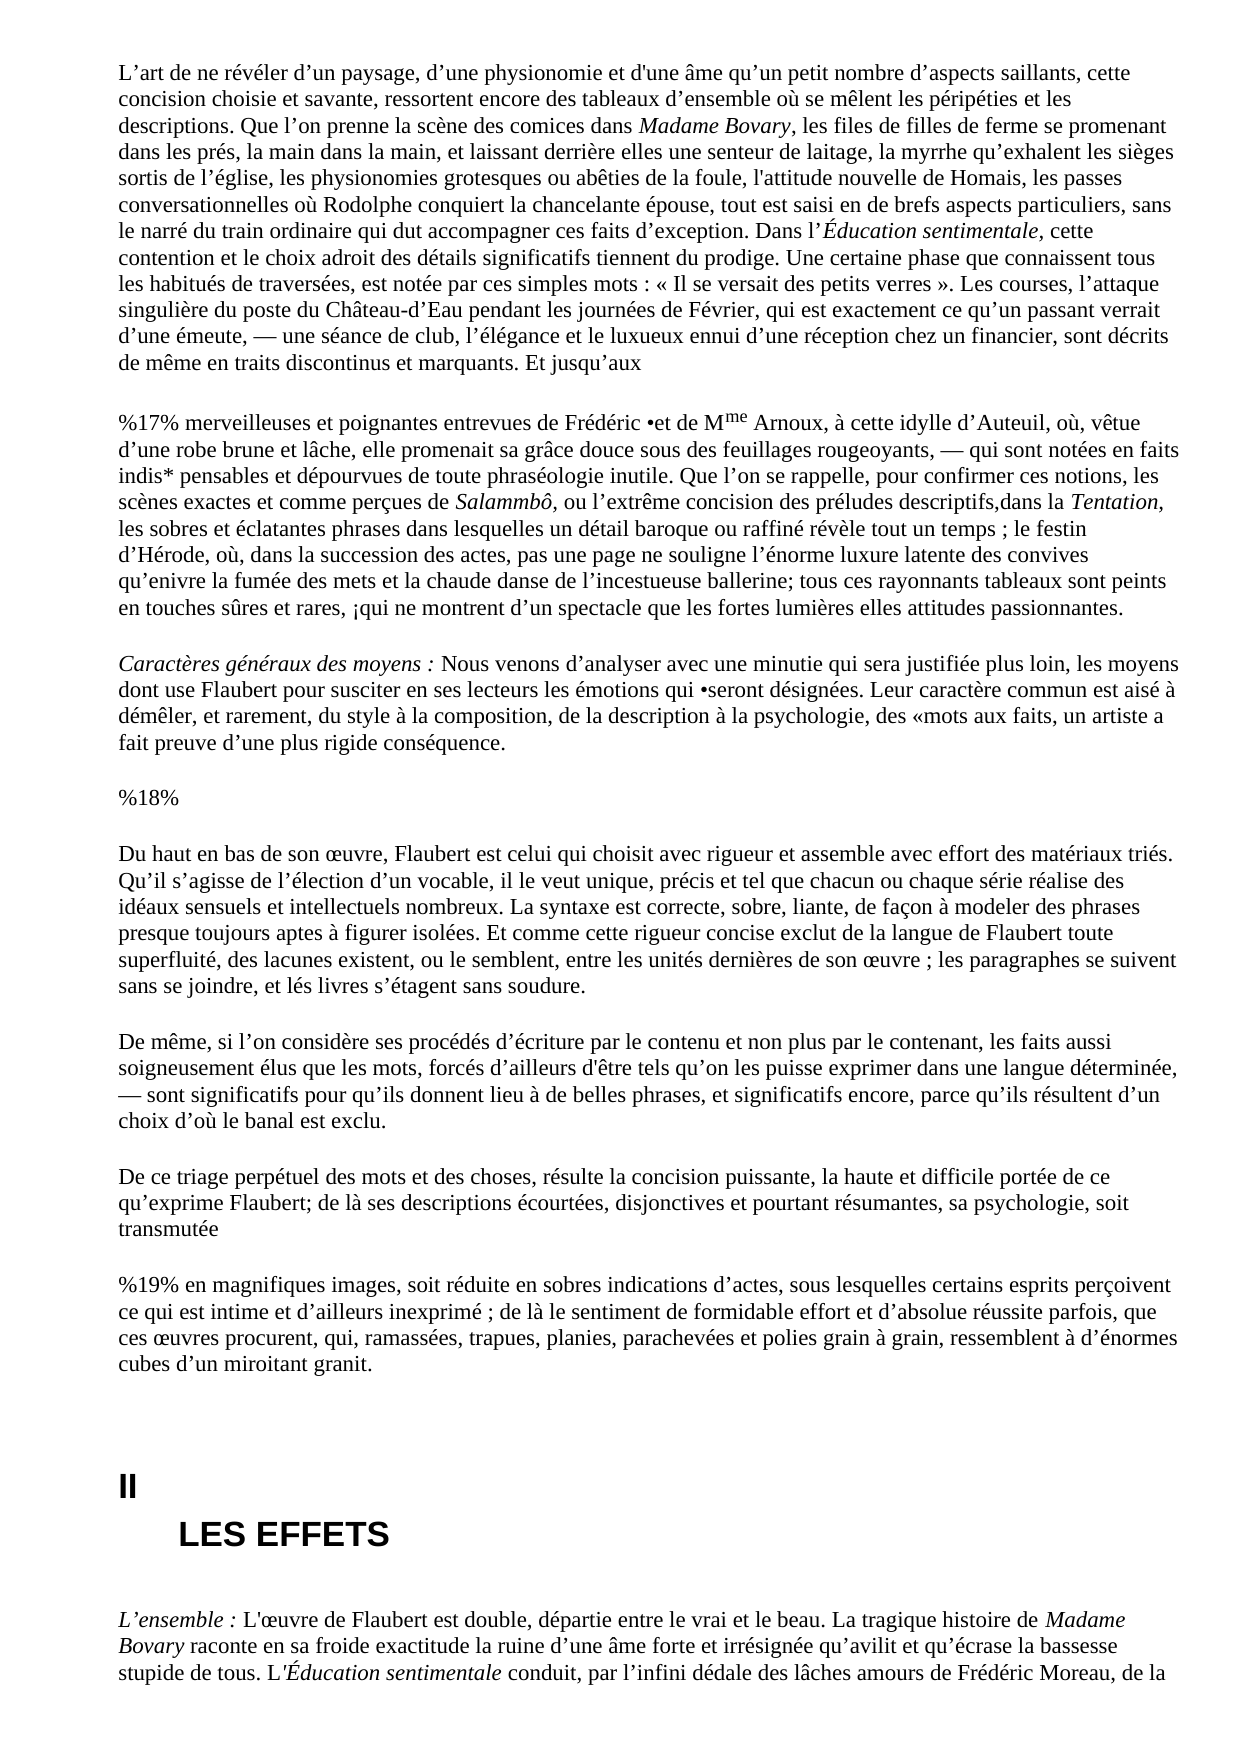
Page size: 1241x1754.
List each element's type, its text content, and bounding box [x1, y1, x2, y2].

text %17% merveilleuses et poignantes entrevues de Frédéric •et de Mme Arnoux, à cette idylle d’Auteuil, où, vêtue d’une robe brune et lâche, elle promenait sa grâce douce sous des feuillages rougeoyants, — qui sont notées en faits indis* pensables et dépourvues de toute phraséologie inutile. Que l’on se rappelle, pour confirmer ces notions, les scènes exactes et comme perçues de Salammbô, ou l’extrême concision des préludes descriptifs,dans la Tentation, les sobres et éclatantes phrases dans lesquelles un détail baroque ou raffiné révèle tout un temps ; le festin d’Hérode, où, dans la succession des actes, pas une page ne souligne l’énorme luxure latente des convives qu’enivre la fumée des mets et la chaude danse de l’incestueuse ballerine; tous ces rayonnants tableaux sont peints en touches sûres et rares, ¡qui ne montrent d’un spectacle que les fortes lumières elles attitudes passionnantes. [118, 405, 1181, 620]
text Du haut en bas de son œuvre, Flaubert est celui qui choisit avec rigueur et assemble avec effort des matériaux triés. Qu’il s’agisse de l’élection d’un vocable, il le veut unique, précis et tel que chacun ou chaque série réalise des idéaux sensuels et intellectuels nombreux. La syntaxe est correcte, sobre, liante, de façon à modeler des phrases presque toujours aptes à figurer isolées. Et comme cette rigueur concise exclut de la langue de Flaubert toute superfluité, des lacunes existent, ou le semblent, entre les unités dernières de son œuvre ; les paragraphes se suivent sans se joindre, et lés livres s’étagent sans soudure. [118, 840, 1181, 998]
text De ce triage perpétuel des mots et des choses, résulte la concision puissante, la haute et difficile portée de ce qu’exprime Flaubert; de là ses descriptions écourtées, disjonctives et pourtant résumantes, sa psychologie, soit transmutée [118, 1163, 1181, 1242]
text %19% en magnifiques images, soit réduite en sobres indications d’actes, sous lesquelles certains esprits perçoivent ce qui est intime et d’ailleurs inexprimé ; de là le sentiment de formidable effort et d’absolue réussite parfois, que ces œuvres procurent, qui, ramassées, trapues, planies, parachevées et polies grain à grain, ressemblent à d’énormes cubes d’un miroitant granit. [118, 1271, 1181, 1377]
text L’ensemble : L'œuvre de Flaubert est double, départie entre le vrai et le beau. La tragique histoire de Madame Bovary raconte en sa froide exactitude la ruine d’une âme forte et irrésignée qu’avilit et qu’écrase la bassesse stupide de tous. L'Éducation sentimentale conduit, par l’infini dédale des lâches amours de Frédéric Moreau, de la [118, 1606, 1181, 1685]
text %18% [118, 784, 1181, 811]
subtitle II LES EFFETS [118, 1465, 1181, 1554]
text L’art de ne révéler d’un paysage, d’une physionomie et d'une âme qu’un petit nombre d’aspects saillants, cette concision choisie et savante, ressortent encore des tableaux d’ensemble où se mêlent les péripéties et les descriptions. Que l’on prenne la scène des comices dans Madame Bovary, les files de filles de ferme se promenant dans les prés, la main dans la main, et laissant derrière elles une senteur de laitage, la myrrhe qu’exhalent les sièges sortis de l’église, les physionomies grotesques ou abêties de la foule, l'attitude nouvelle de Homais, les passes conversationnelles où Rodolphe conquiert la chancelante épouse, tout est saisi en de brefs aspects particuliers, sans le narré du train ordinaire qui dut accompagner ces faits d’exception. Dans l’Éducation sentimentale, cette contention et le choix adroit des détails significatifs tiennent du prodige. Une certaine phase que connaissent tous les habitués de traversées, est notée par ces simples mots : « Il se versait des petits verres ». Les courses, l’attaque singulière du poste du Château-d’Eau pendant les journées de Février, qui est exactement ce qu’un passant verrait d’une émeute, — une séance de club, l’élégance et le luxueux ennui d’une réception chez un financier, sont décrits de même en traits discontinus et marquants. Et jusqu’aux [118, 59, 1181, 375]
text Caractères généraux des moyens : Nous venons d’analyser avec une minutie qui sera justifiée plus loin, les moyens dont use Flaubert pour susciter en ses lecteurs les émotions qui •seront désignées. Leur caractère commun est aisé à démêler, et rarement, du style à la composition, de la description à la psychologie, des «mots aux faits, un artiste a fait preuve d’une plus rigide conséquence. [118, 649, 1181, 755]
text De même, si l’on considère ses procédés d’écriture par le contenu et non plus par le contenant, les faits aussi soigneusement élus que les mots, forcés d’ailleurs d'être tels qu’on les puisse exprimer dans une langue déterminée, — sont significatifs pour qu’ils donnent lieu à de belles phrases, et significatifs encore, parce qu’ils résultent d’un choix d’où le banal est exclu. [118, 1028, 1181, 1133]
